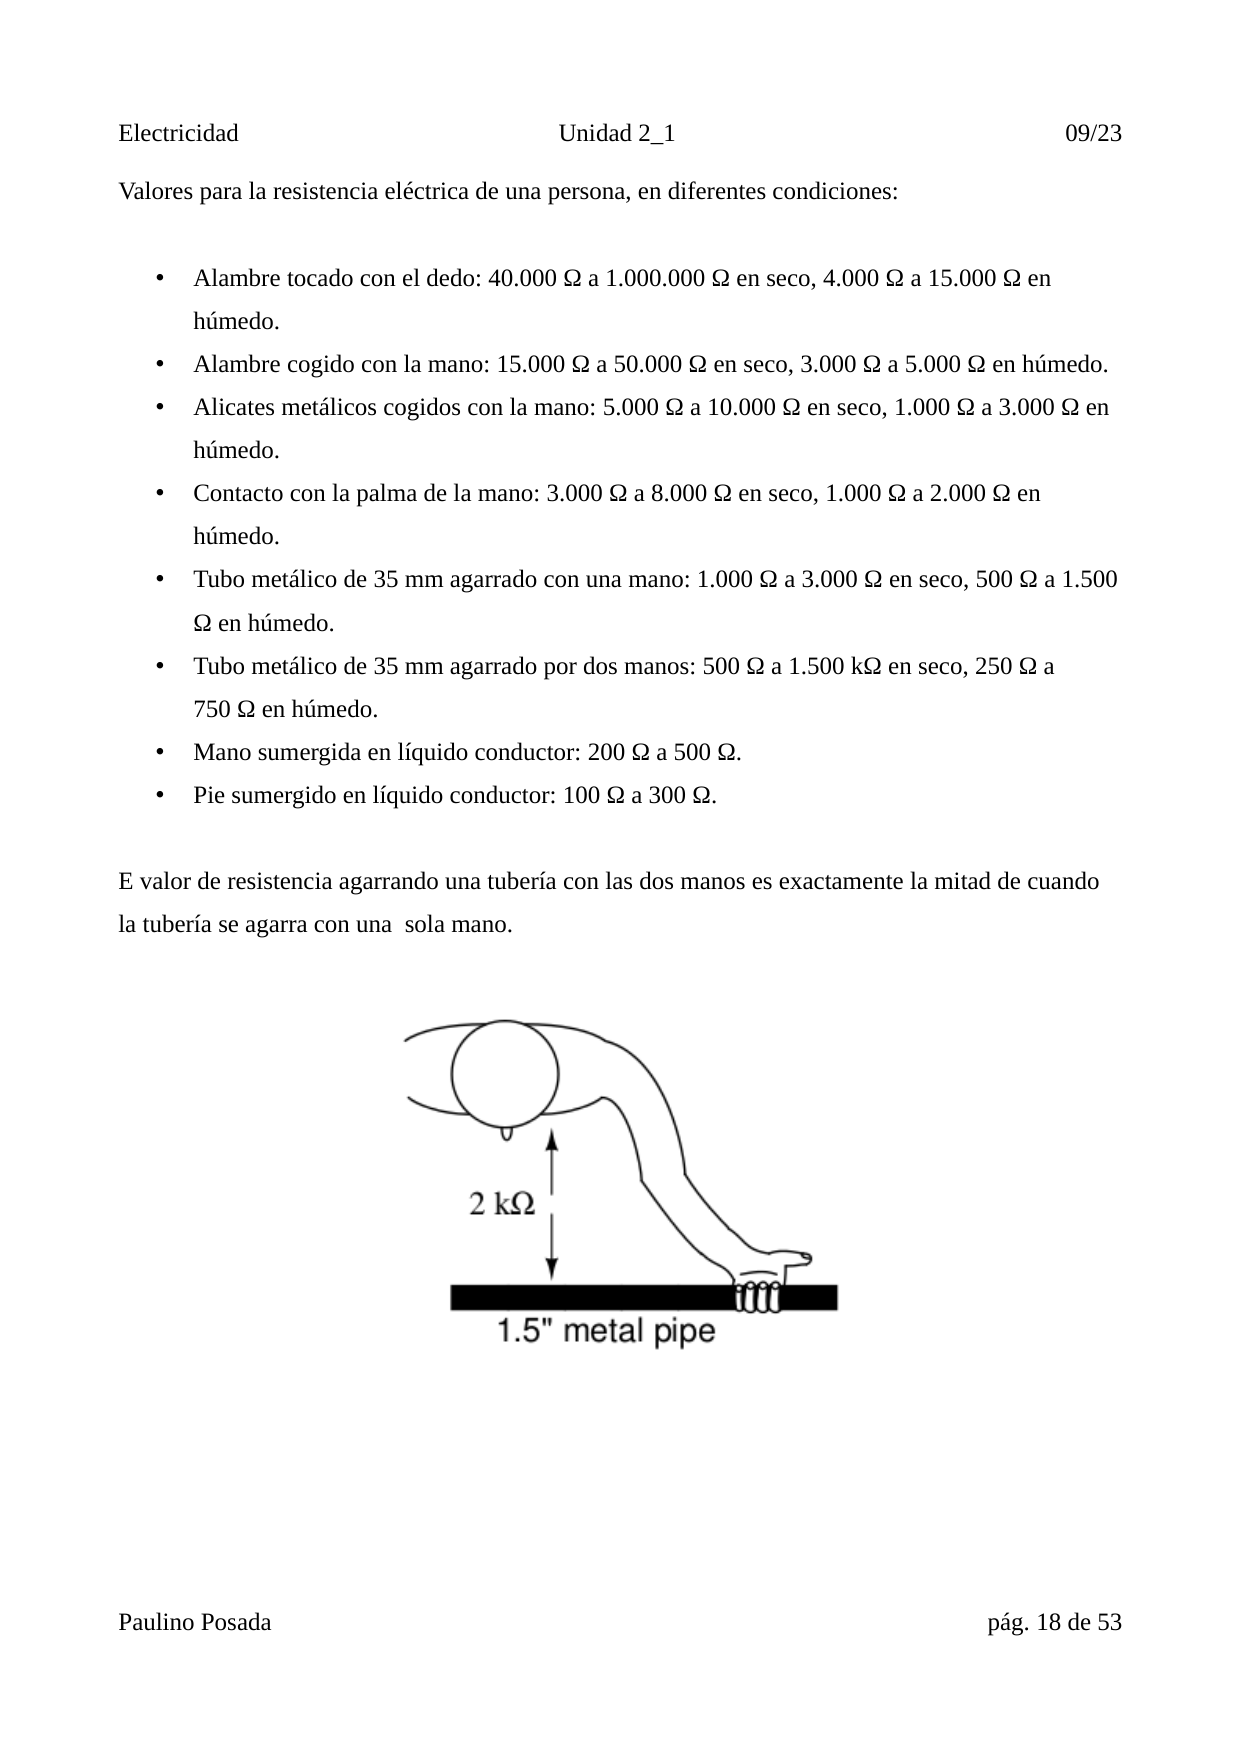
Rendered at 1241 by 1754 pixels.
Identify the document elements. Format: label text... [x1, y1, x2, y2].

list Alambre cogido con la mano: 15.000 Ω a 50.000 Ω en seco, 3.000 Ω a 5.000 Ω en húmedo. [156, 349, 1122, 378]
list Mano sumergida en líquido conductor: 200 Ω a 500 Ω. [156, 737, 1122, 766]
list Tubo metálico de 35 mm agarrado con una mano: 1.000 Ω a 3.000 Ω en seco, 500 Ω a 1.500 Ω en húmedo. [156, 564, 1122, 636]
list Contacto con la palma de la mano: 3.000 Ω a 8.000 Ω en seco, 1.000 Ω a 2.000 Ω en húmedo. [156, 478, 1122, 550]
list Alambre tocado con el dedo: 40.000 Ω a 1.000.000 Ω en seco, 4.000 Ω a 15.000 Ω en húmedo. [156, 263, 1122, 334]
list Tubo metálico de 35 mm agarrado por dos manos: 500 Ω a 1.500 kΩ en seco, 250 Ω a [156, 651, 1122, 679]
list 750 Ω en húmedo. [156, 694, 1122, 723]
text E valor de resistencia agarrando una tubería con las dos manos es exactamente la mitad de cuando la tubería se agarra con una sola mano. [118, 866, 1122, 938]
picture [391, 995, 849, 1359]
list Pie sumergido en líquido conductor: 100 Ω a 300 Ω. [156, 780, 1122, 809]
text Valores para la resistencia eléctrica de una persona, en diferentes condiciones: [118, 176, 1122, 205]
list Alicates metálicos cogidos con la mano: 5.000 Ω a 10.000 Ω en seco, 1.000 Ω a 3.000 Ω en húmedo. [156, 392, 1122, 464]
